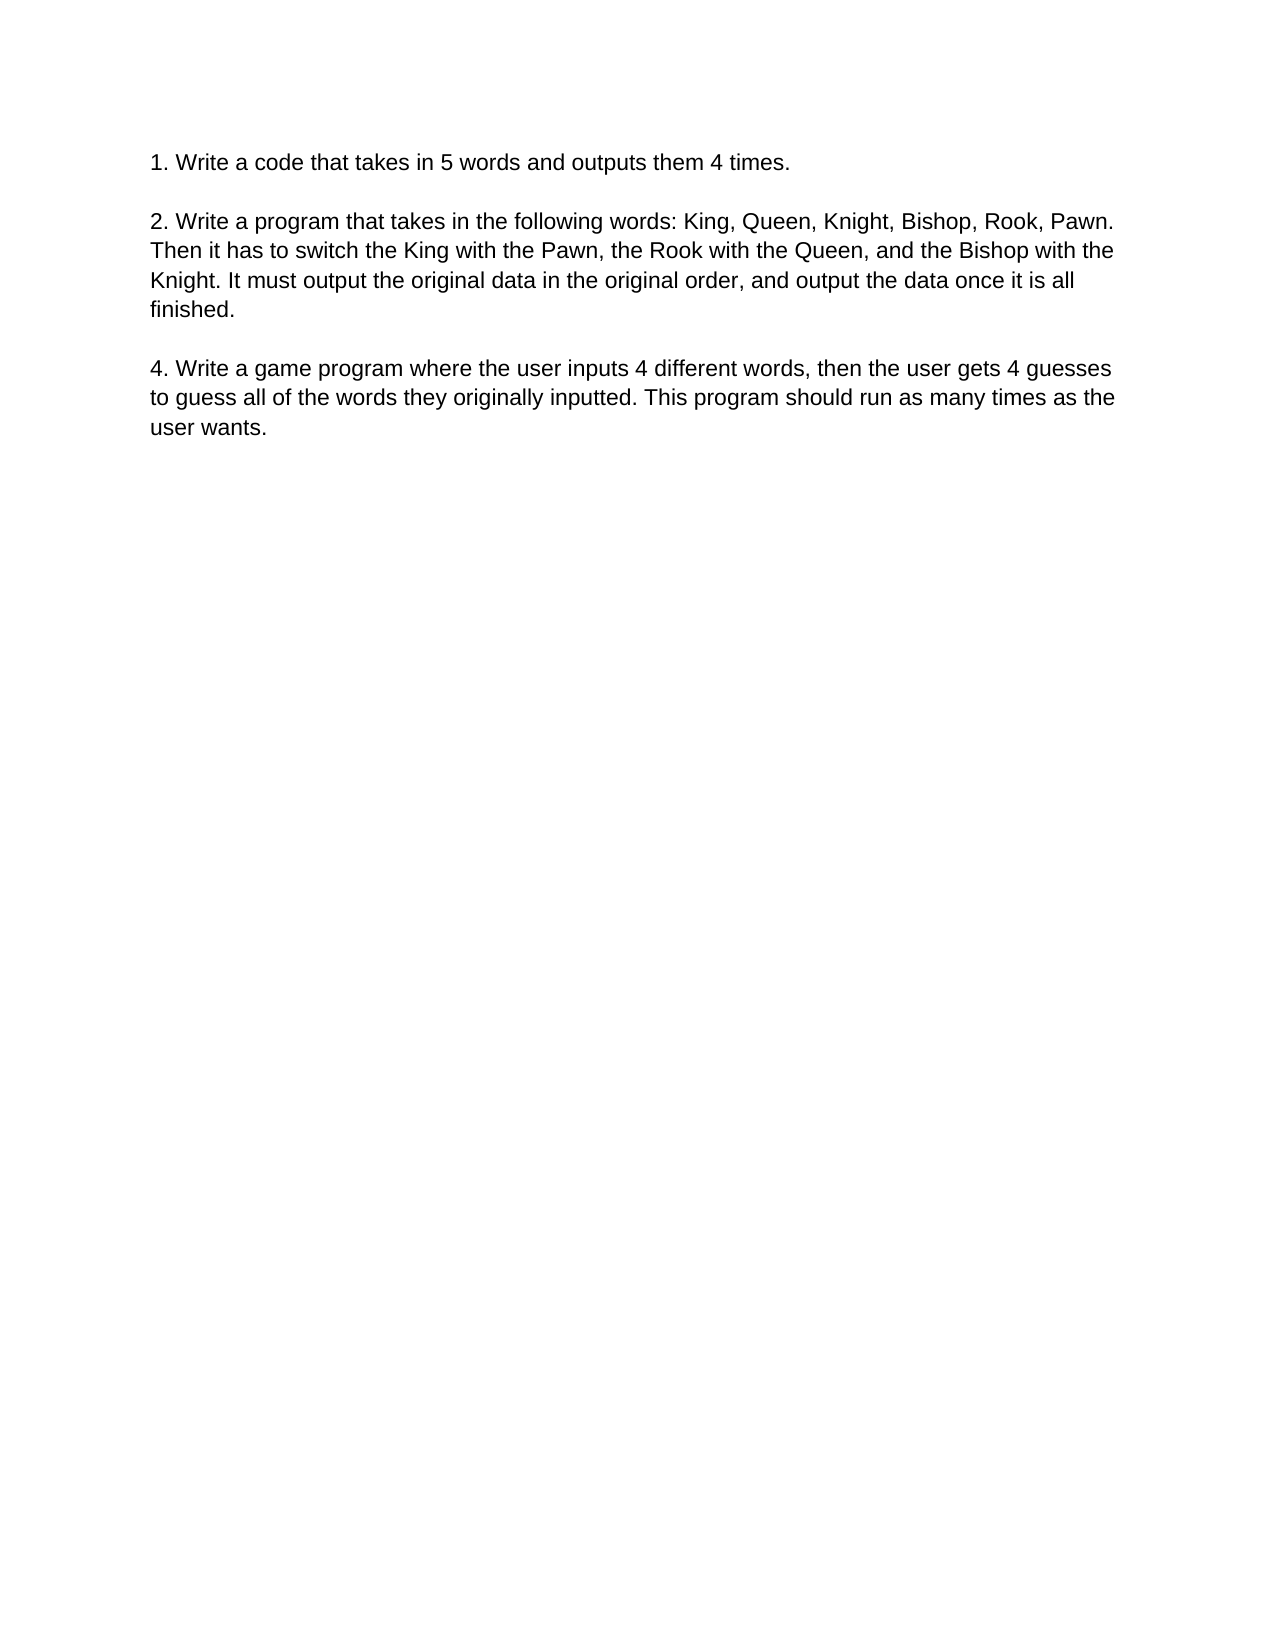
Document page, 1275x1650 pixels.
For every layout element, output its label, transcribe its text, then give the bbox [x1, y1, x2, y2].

text 4. Write a game program where the user inputs 4 different words, then the user gets 4 guesses to guess all of the words they originally inputted. This program should run as many times as the user wants. [150, 356, 1125, 440]
text 2. Write a program that takes in the following words: King, Queen, Knight, Bishop, Rook, Pawn. Then it has to switch the King with the Pawn, the Rook with the Queen, and the Bishop with the Knight. It must output the original data in the original order, and output the data once it is all finished. [150, 209, 1125, 322]
text 1. Write a code that takes in 5 words and outputs them 4 times. [150, 150, 1125, 176]
